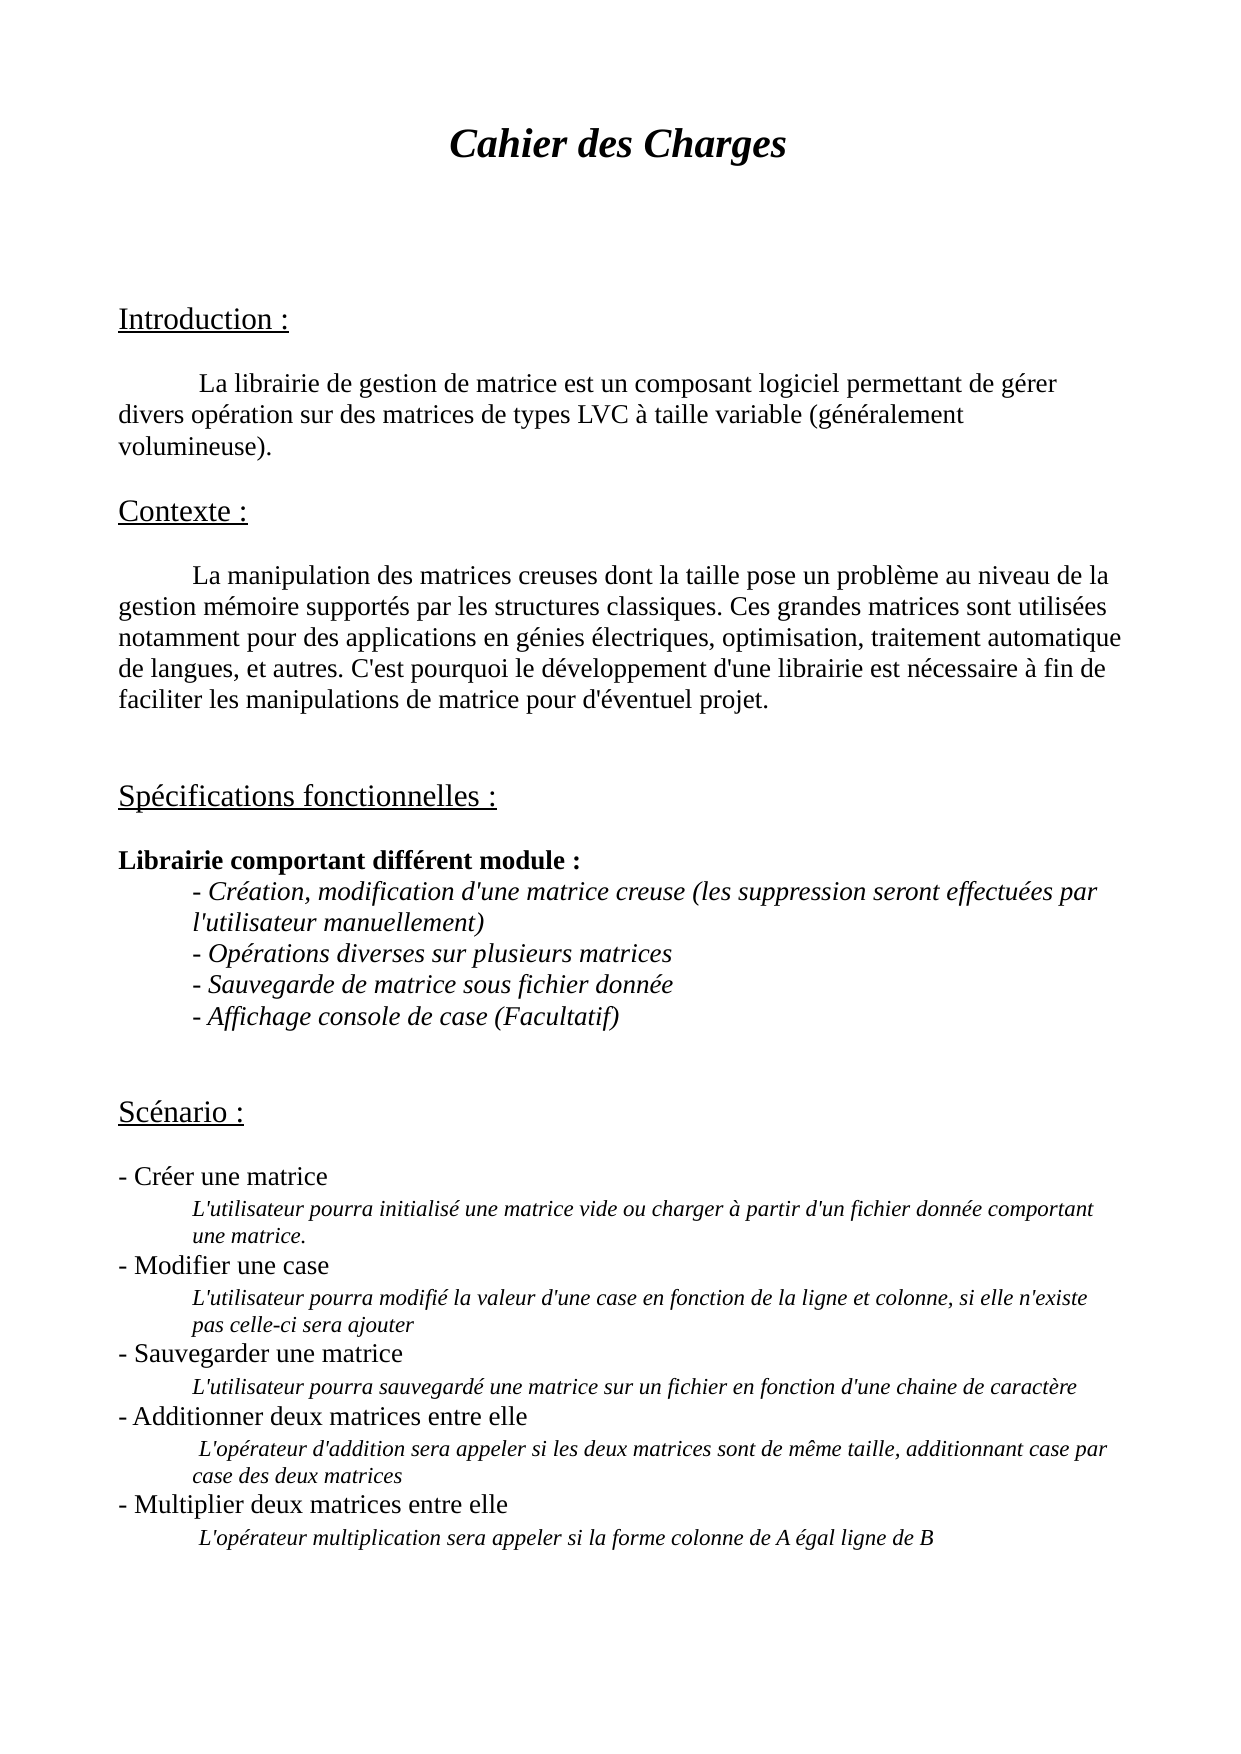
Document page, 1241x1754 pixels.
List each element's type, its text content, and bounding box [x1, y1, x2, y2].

text L'utilisateur pourra initialisé une matrice vide ou charger à partir d'un fichier donnée comportant une matrice. [118, 1191, 1122, 1249]
text Spécifications fonctionnelles : [118, 777, 1122, 813]
text Librairie comportant différent module : [118, 844, 1122, 875]
text L'opérateur d'addition sera appeler si les deux matrices sont de même taille, additionnant case par case des deux matrices [118, 1431, 1122, 1488]
text - Opérations diverses sur plusieurs matrices [118, 937, 1122, 969]
text La manipulation des matrices creuses dont la taille pose un problème au niveau de la gestion mémoire supportés par les structures classiques. Ces grandes matrices sont utilisées notamment pour des applications en génies électriques, optimisation, traitement automatique de langues, et autres. C'est pourquoi le développement d'une librairie est nécessaire à fin de faciliter les manipulations de matrice pour d'éventuel projet. [118, 559, 1122, 715]
text Scénario : [118, 1093, 1122, 1129]
text La librairie de gestion de matrice est un composant logiciel permettant de gérer divers opération sur des matrices de types LVC à taille variable (généralement volumineuse). [118, 367, 1122, 461]
text L'utilisateur pourra sauvegardé une matrice sur un fichier en fonction d'une chaine de caractère [118, 1369, 1122, 1400]
text - Sauvegarder une matrice [118, 1338, 1122, 1369]
text - Multiplier deux matrices entre elle [118, 1488, 1122, 1520]
text Cahier des Charges [118, 118, 1122, 166]
text - Additionner deux matrices entre elle [118, 1400, 1122, 1431]
text - Modifier une case [118, 1249, 1122, 1280]
text L'utilisateur pourra modifié la valeur d'une case en fonction de la ligne et colonne, si elle n'existe pas celle-ci sera ajouter [118, 1280, 1122, 1338]
text - Affichage console de case (Facultatif) [118, 1000, 1122, 1031]
text Introduction : [118, 300, 1122, 336]
text Contexte : [118, 492, 1122, 528]
text L'opérateur multiplication sera appeler si la forme colonne de A égal ligne de B [118, 1520, 1122, 1551]
text - Créer une matrice [118, 1160, 1122, 1191]
text - Sauvegarde de matrice sous fichier donnée [118, 969, 1122, 1000]
text - Création, modification d'une matrice creuse (les suppression seront effectuées par l'utilisateur manuellement) [118, 875, 1122, 937]
